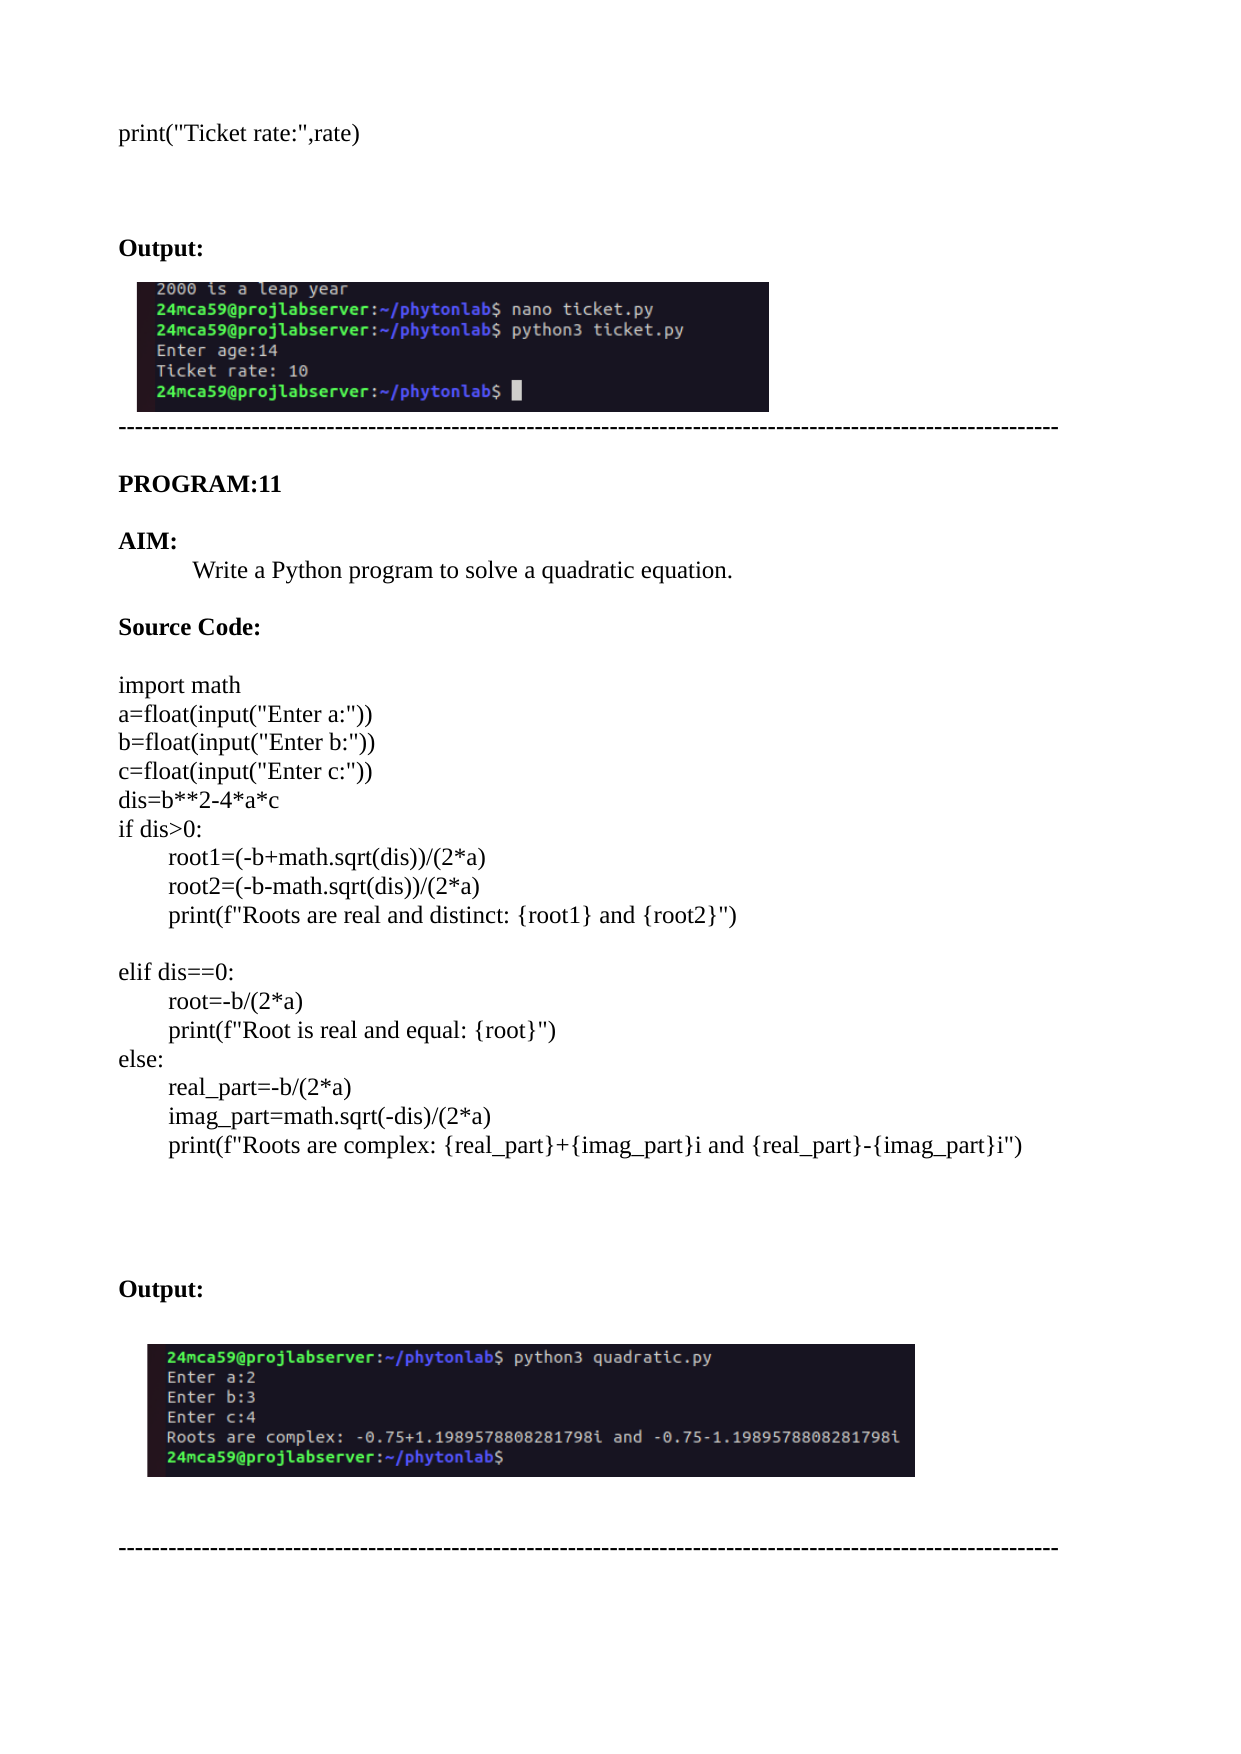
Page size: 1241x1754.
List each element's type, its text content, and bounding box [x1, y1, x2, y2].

text c=float(input("Enter c:")) [118, 756, 1122, 785]
text print(f"Root is real and equal: {root}") [118, 1015, 1122, 1044]
text print(f"Roots are complex: {real_part}+{imag_part}i and {real_part}-{imag_part}i") [118, 1130, 1122, 1159]
text ----------------------------------------------------------------------------------------------------------------- [118, 406, 1122, 440]
text Output: [118, 1274, 1122, 1302]
text Source Code: [118, 612, 1122, 641]
text PROGRAM:11 [118, 469, 1122, 497]
text print("Ticket rate:",rate) [118, 118, 1122, 147]
text elif dis==0: [118, 957, 1122, 986]
text print(f"Roots are real and distinct: {root1} and {root2}") [118, 900, 1122, 929]
text else: [118, 1044, 1122, 1072]
text import math [118, 670, 1122, 699]
text a=float(input("Enter a:")) [118, 699, 1122, 727]
text AIM: [118, 526, 1122, 555]
text root2=(-b-math.sqrt(dis))/(2*a) [118, 871, 1122, 900]
picture [136, 282, 769, 412]
text imag_part=math.sqrt(-dis)/(2*a) [118, 1101, 1122, 1130]
text root1=(-b+math.sqrt(dis))/(2*a) [118, 842, 1122, 871]
text Write a Python program to solve a quadratic equation. [118, 555, 1122, 584]
text real_part=-b/(2*a) [118, 1072, 1122, 1101]
text ----------------------------------------------------------------------------------------------------------------- [118, 1532, 1122, 1561]
text dis=b**2-4*a*c [118, 785, 1122, 814]
text Output: [118, 233, 1122, 262]
text if dis>0: [118, 814, 1122, 842]
text root=-b/(2*a) [118, 986, 1122, 1015]
picture [147, 1344, 915, 1477]
text b=float(input("Enter b:")) [118, 727, 1122, 756]
